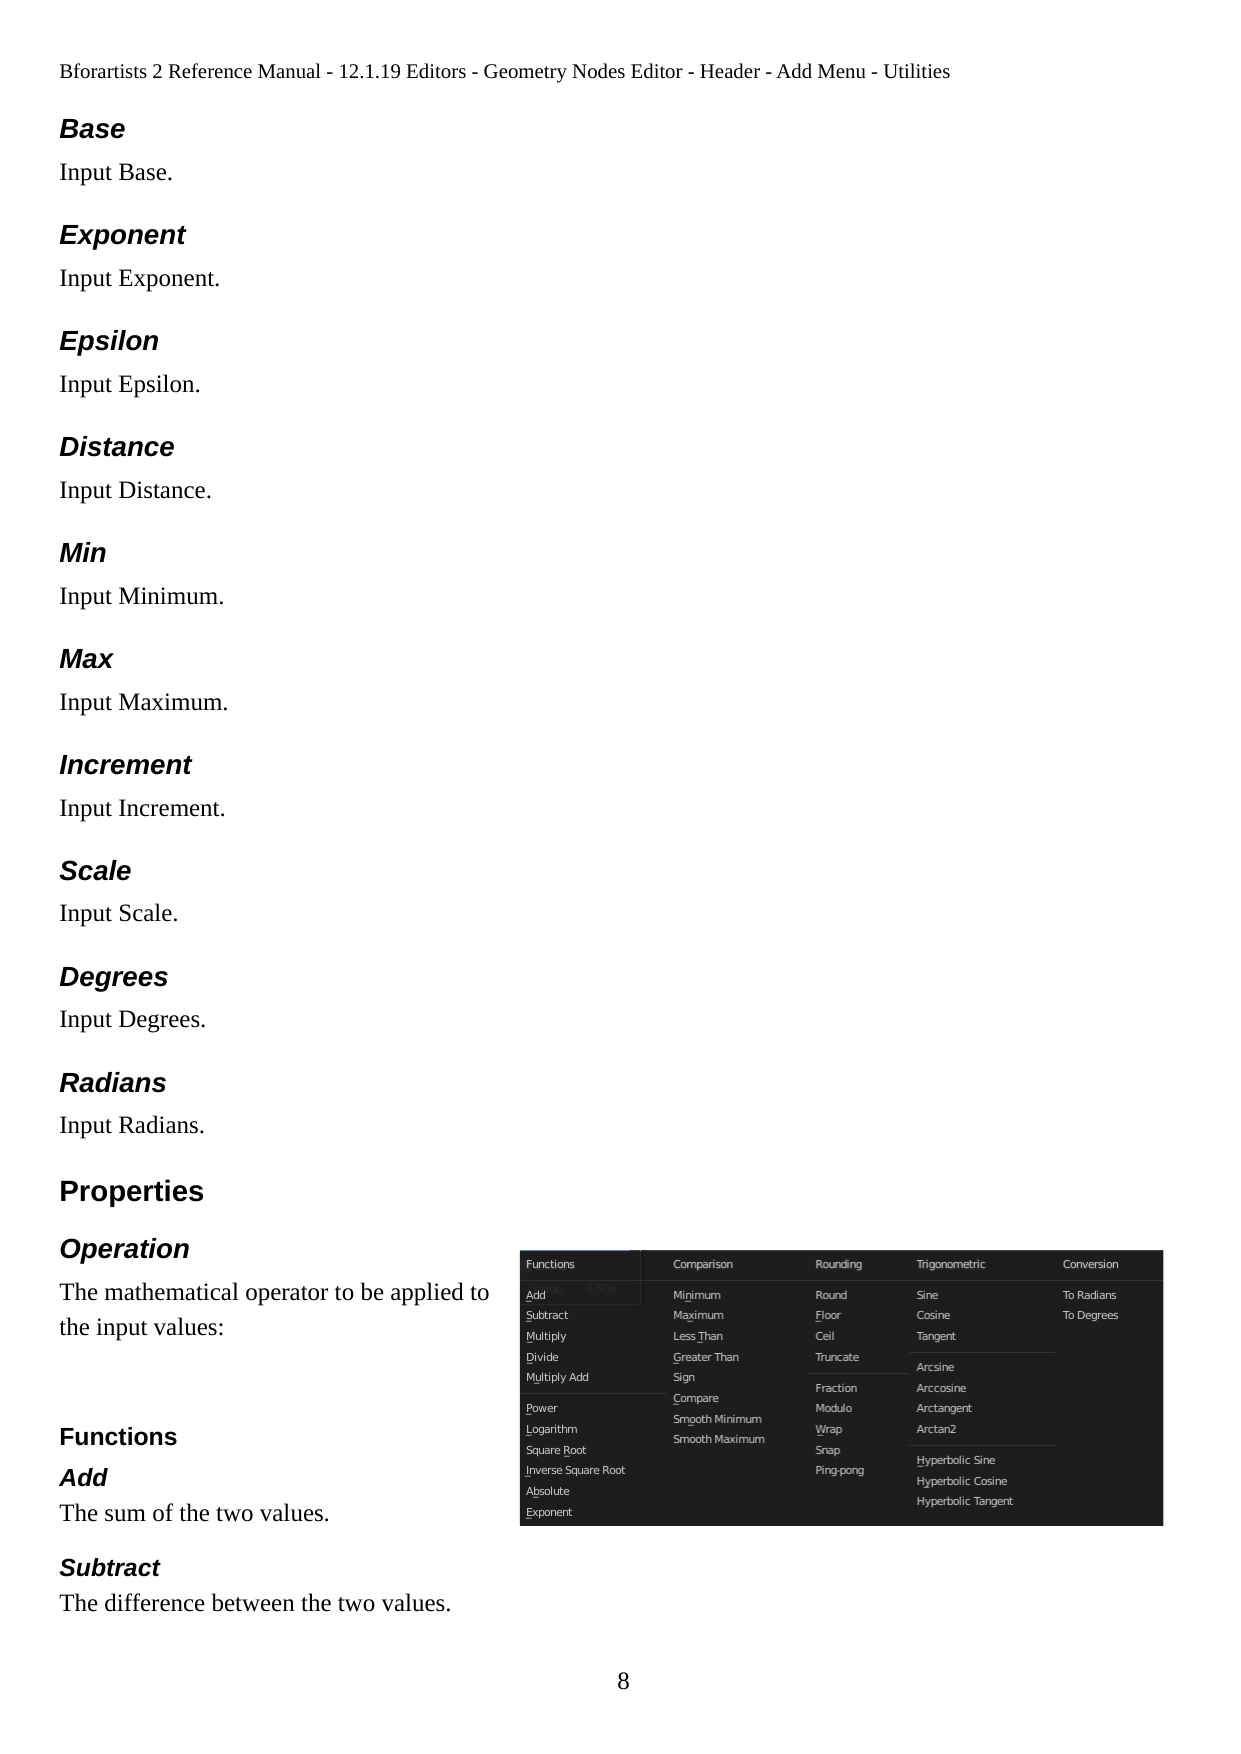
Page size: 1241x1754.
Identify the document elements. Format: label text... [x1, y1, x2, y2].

text The mathematical operator to be applied to the input values: [59, 1277, 519, 1340]
text Input Epsilon. [59, 369, 1181, 398]
subtitle Exponent [59, 218, 1181, 250]
text The sum of the two values. [59, 1498, 1181, 1527]
subtitle Min [59, 536, 1181, 568]
text Input Base. [59, 157, 1181, 186]
subtitle Properties [59, 1174, 1181, 1208]
subtitle Radians [59, 1066, 1181, 1098]
text The difference between the two values. [59, 1588, 1181, 1617]
text Input Degrees. [59, 1004, 1181, 1033]
text Input Minimum. [59, 581, 1181, 609]
text Input Scale. [59, 898, 1181, 927]
text Input Maximum. [59, 687, 1181, 715]
subtitle Increment [59, 748, 1181, 780]
subtitle Distance [59, 430, 1181, 462]
subtitle Max [59, 642, 1181, 674]
subtitle Add [59, 1463, 519, 1492]
text Input Exponent. [59, 263, 1181, 292]
text Input Distance. [59, 475, 1181, 503]
subtitle Functions [59, 1422, 519, 1451]
picture [519, 1250, 1164, 1526]
subtitle Base [59, 113, 1181, 144]
subtitle Operation [59, 1233, 1181, 1265]
subtitle Scale [59, 854, 1181, 886]
subtitle Epsilon [59, 324, 1181, 356]
subtitle Subtract [59, 1553, 1181, 1582]
subtitle [1164, 1463, 1181, 1492]
subtitle Degrees [59, 960, 1181, 992]
text Input Increment. [59, 793, 1181, 821]
text Input Radians. [59, 1110, 1181, 1139]
subtitle [1164, 1422, 1181, 1451]
